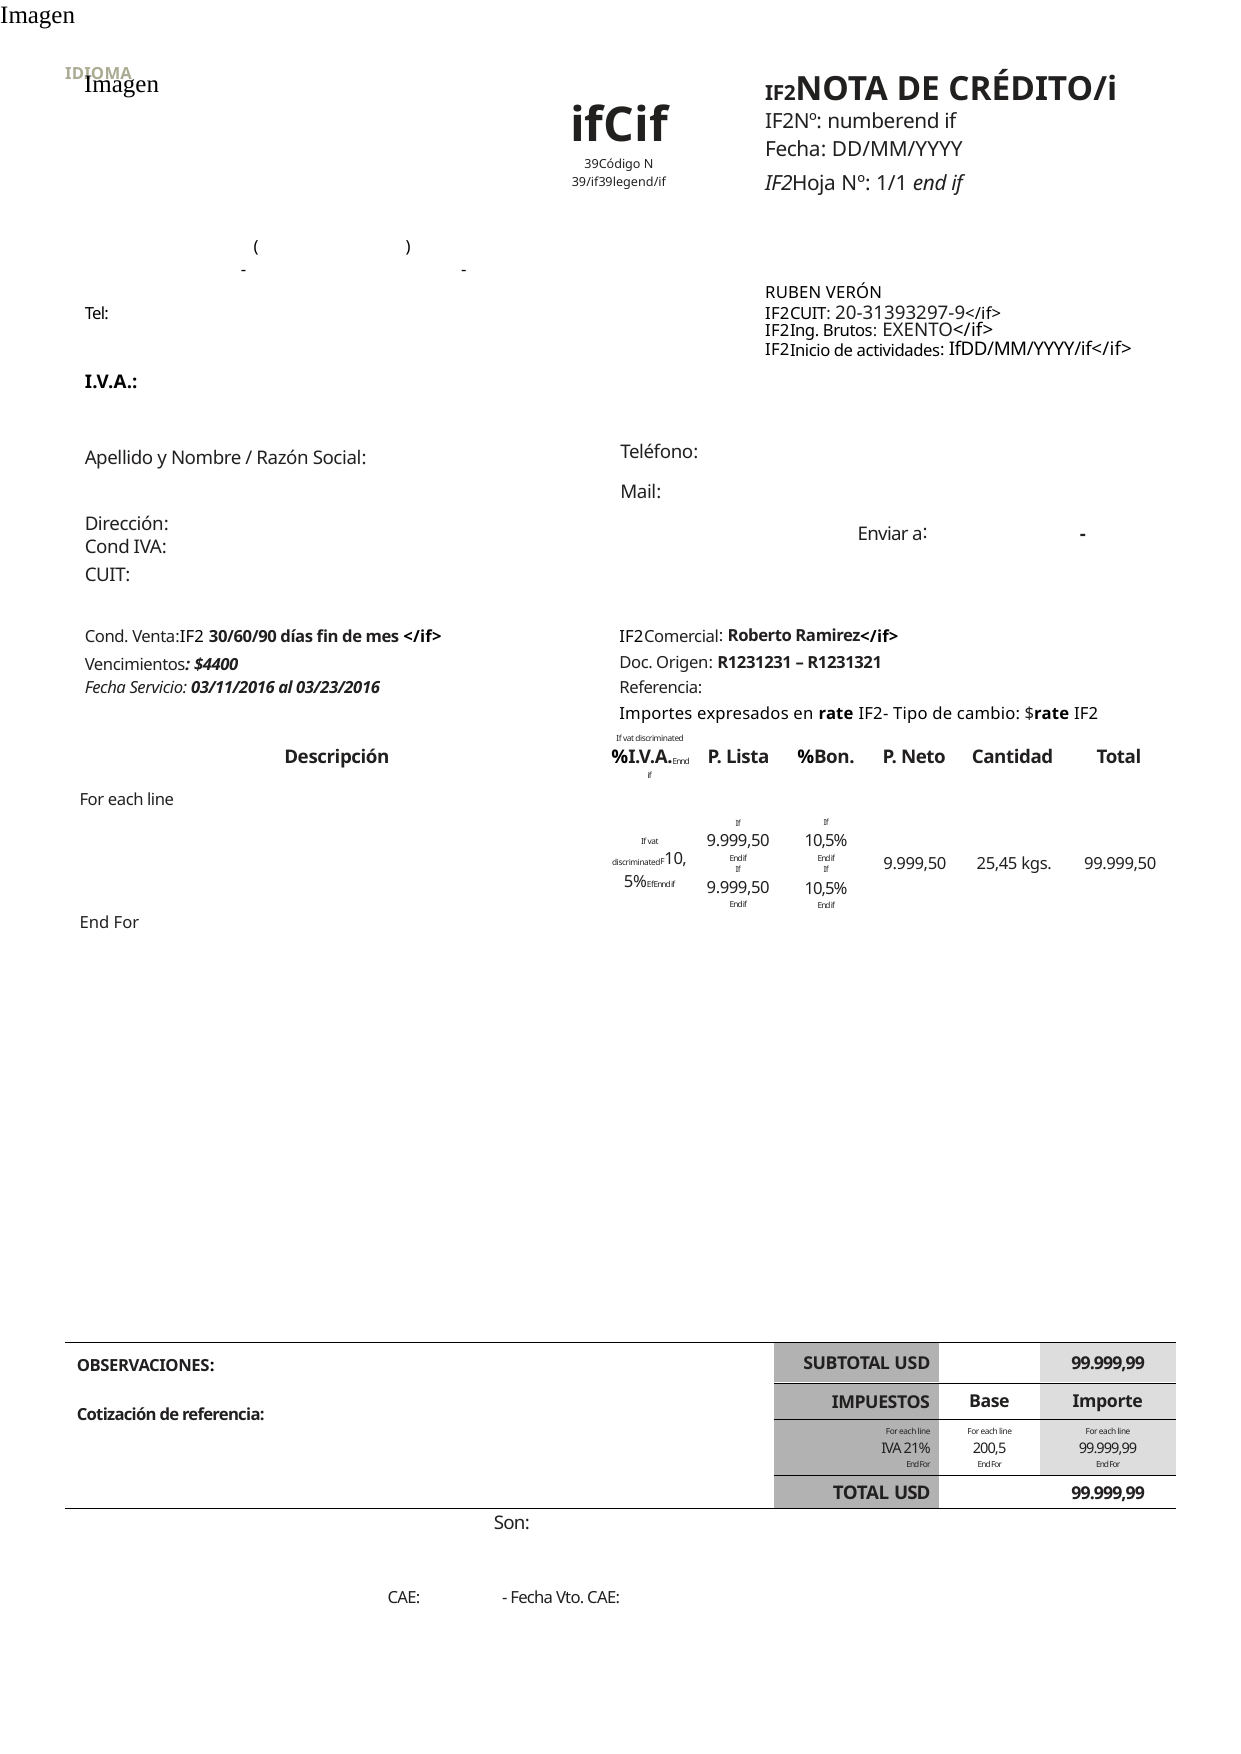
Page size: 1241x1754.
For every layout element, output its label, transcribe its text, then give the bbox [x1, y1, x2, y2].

table_cell [964, 911, 1064, 940]
table_header [964, 787, 1064, 816]
table_header [690, 787, 786, 816]
table_cell [609, 911, 690, 940]
table_header [609, 787, 690, 816]
table_cell [1064, 911, 1176, 940]
table_cell If vat discriminatedF10,5%EfEnnd if [609, 816, 690, 911]
table_cell 25,45 kgs. [964, 816, 1064, 911]
table_cell If 10,5% End if If 10,5% End if [786, 816, 865, 911]
table_cell If 9.999,50 End if If 9.999,50 End if [690, 816, 786, 911]
table_header [865, 787, 964, 816]
table_cell 99.999,50 [1064, 816, 1176, 911]
table_header [786, 787, 865, 816]
table_cell [786, 911, 865, 940]
table_cell [865, 911, 964, 940]
table_header For each line [60, 787, 609, 816]
table_cell <line.name> [60, 816, 609, 911]
table_cell End For [60, 911, 609, 940]
table_cell 9.999,50 [865, 816, 964, 911]
table_cell [690, 911, 786, 940]
table_header [1064, 787, 1176, 816]
